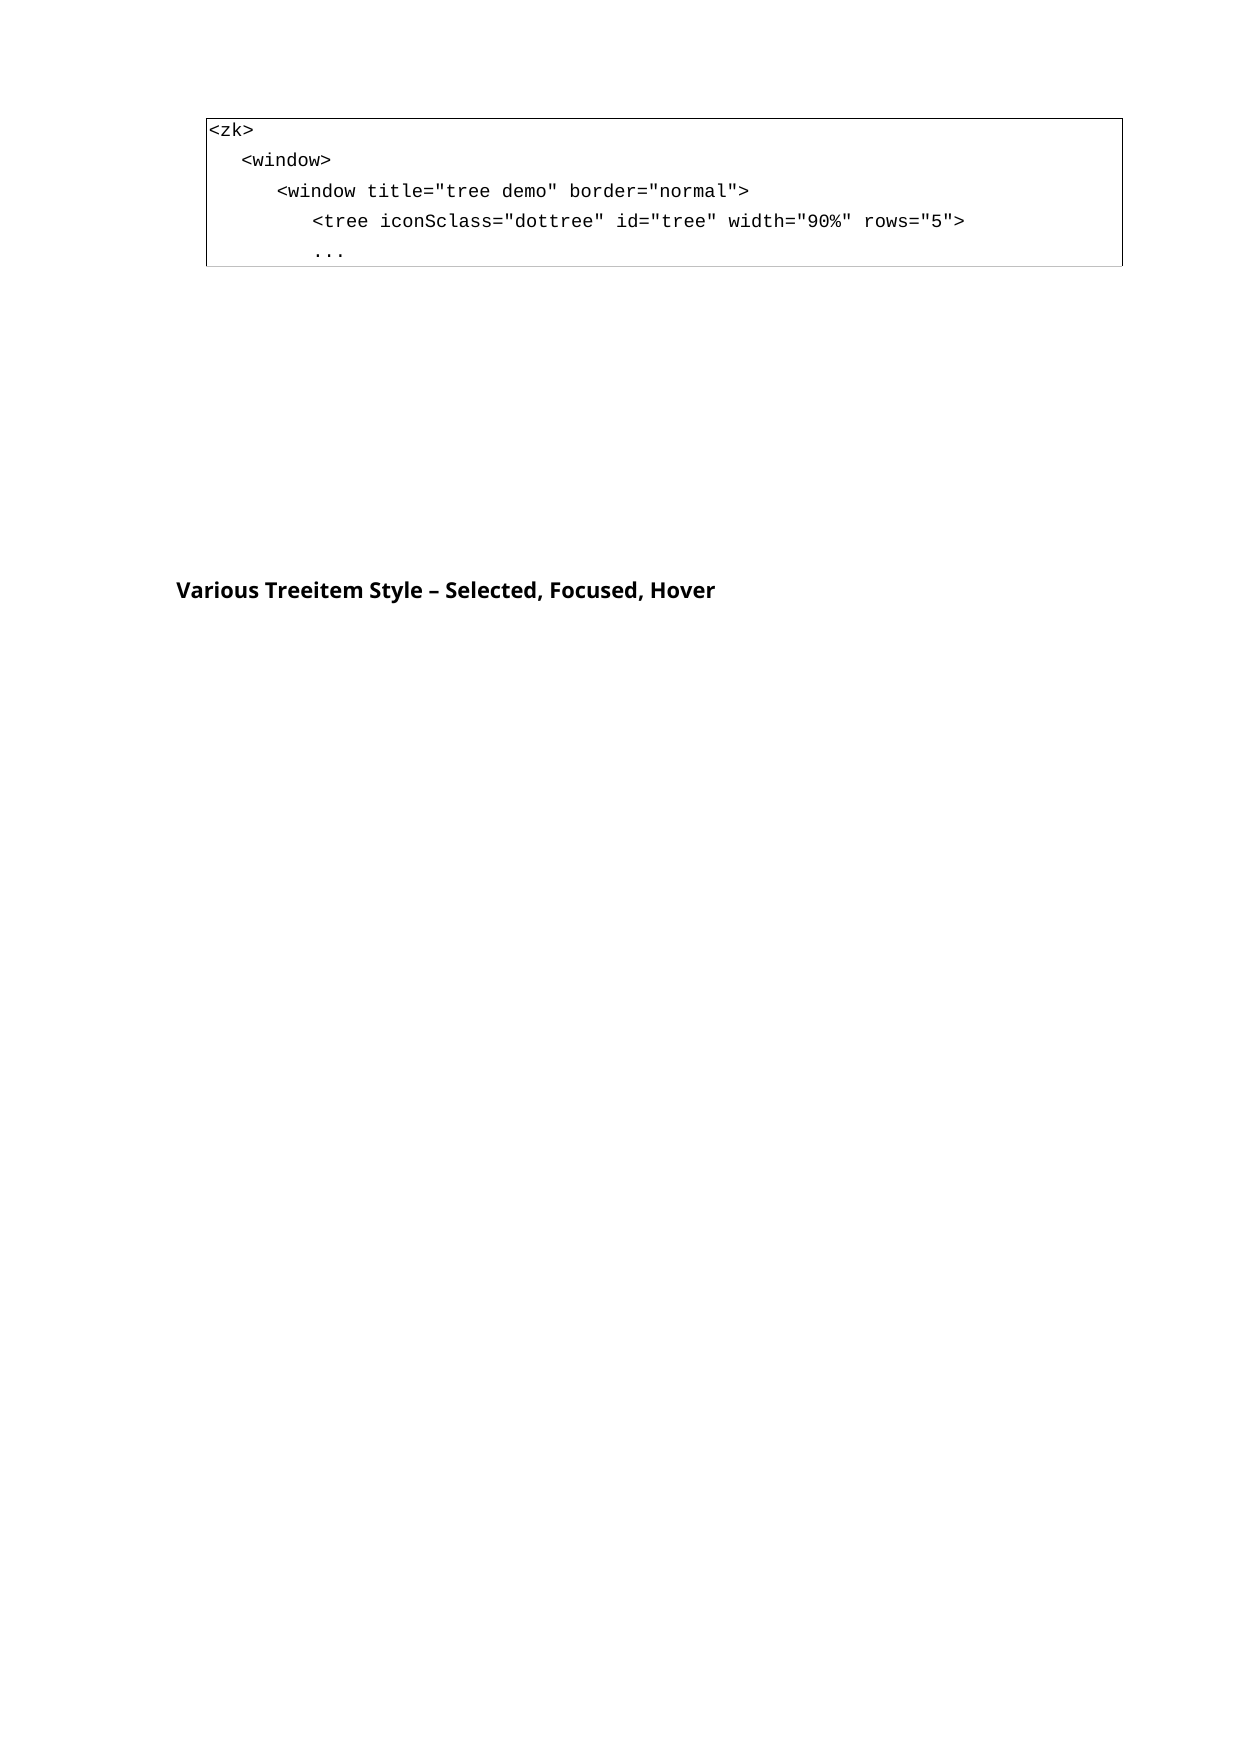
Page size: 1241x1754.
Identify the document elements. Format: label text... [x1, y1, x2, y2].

text <zk> [207, 119, 1122, 142]
text <tree iconSclass="dottree" id="tree" width="90%" rows="5"> [207, 208, 1122, 233]
text ... [207, 238, 1122, 266]
subtitle Various Treeitem Style – Selected, Focused, Hover [176, 575, 1122, 604]
text <window title="tree demo" border="normal"> [207, 178, 1122, 203]
text <window> [207, 148, 1122, 172]
